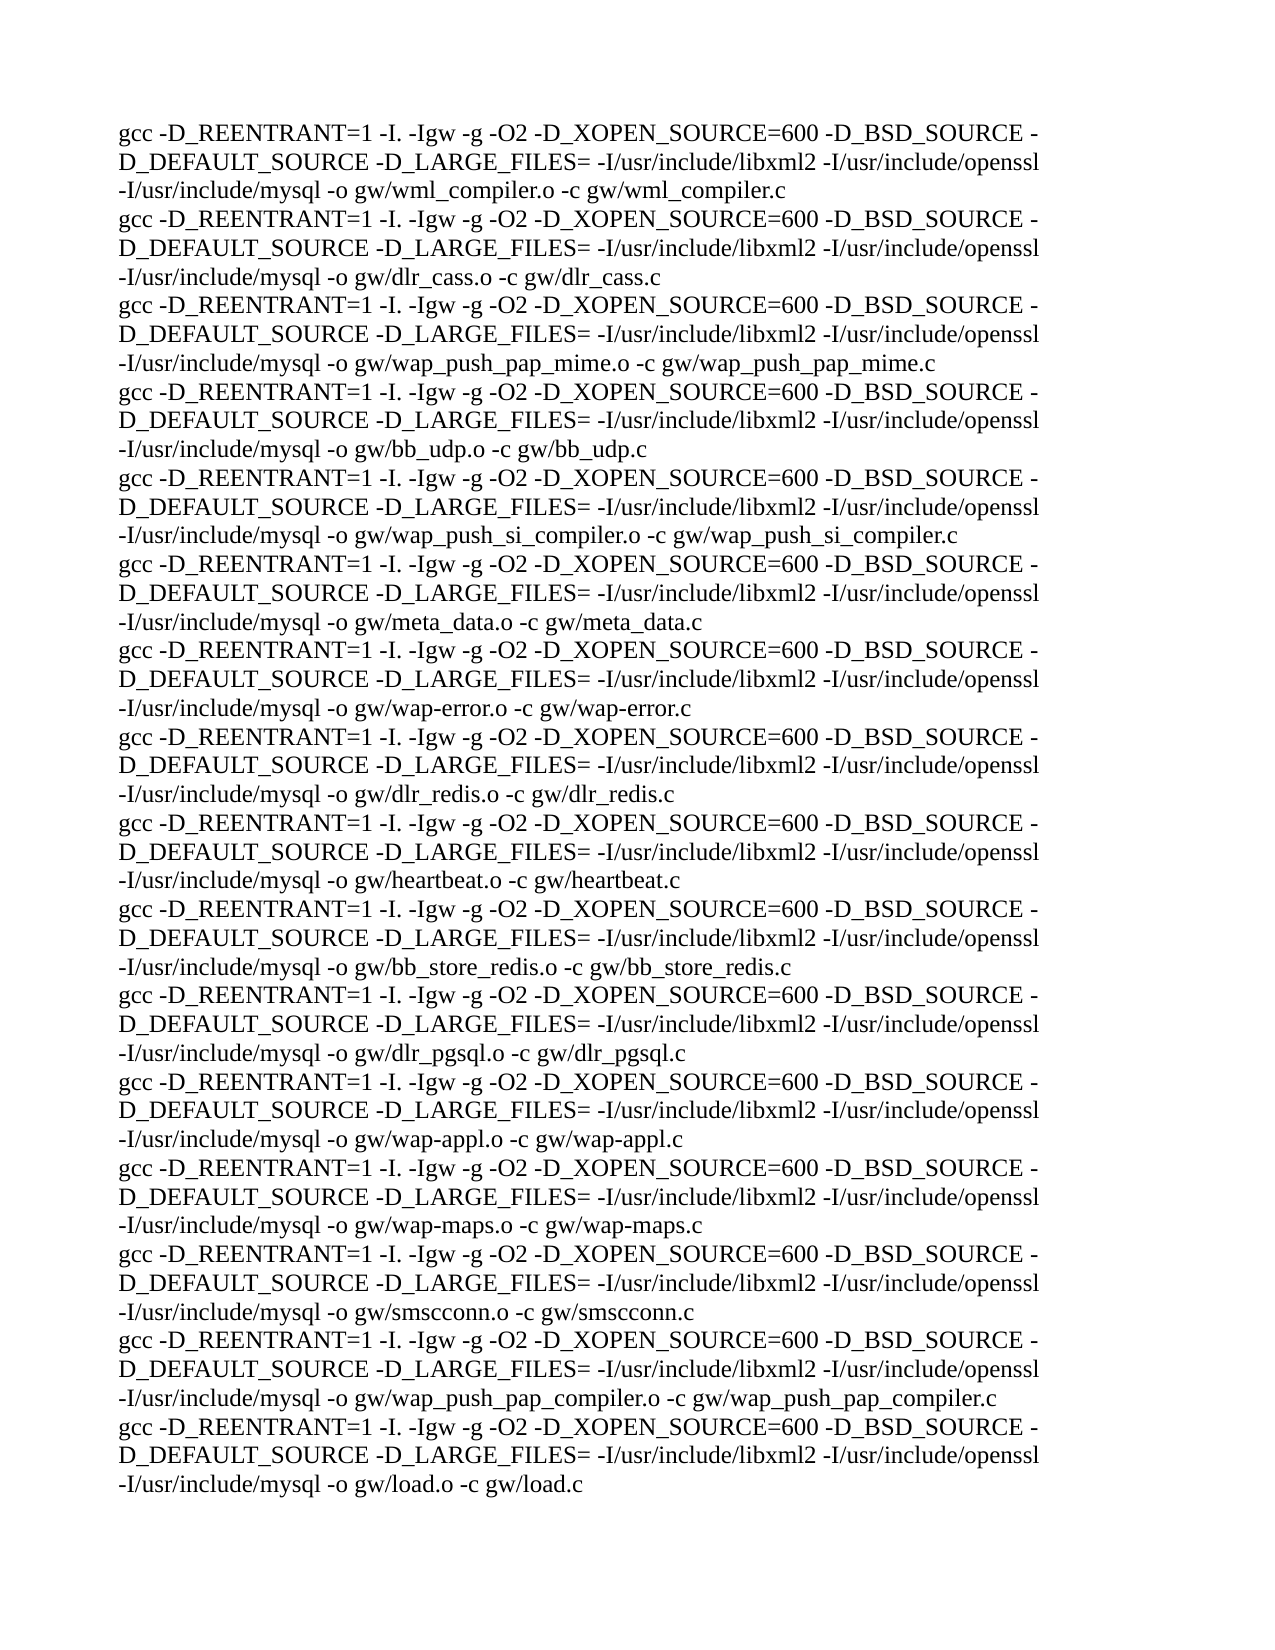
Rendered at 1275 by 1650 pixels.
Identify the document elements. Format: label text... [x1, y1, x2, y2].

text gcc -D_REENTRANT=1 -I. -Igw -g -O2 -D_XOPEN_SOURCE=600 -D_BSD_SOURCE -D_DEFAULT_SOURCE -D_LARGE_FILES= -I/usr/include/libxml2 -I/usr/include/openssl -I/usr/include/mysql -o gw/bb_store_redis.o -c gw/bb_store_redis.c [118, 894, 1157, 981]
text gcc -D_REENTRANT=1 -I. -Igw -g -O2 -D_XOPEN_SOURCE=600 -D_BSD_SOURCE -D_DEFAULT_SOURCE -D_LARGE_FILES= -I/usr/include/libxml2 -I/usr/include/openssl -I/usr/include/mysql -o gw/dlr_redis.o -c gw/dlr_redis.c [118, 722, 1157, 808]
text gcc -D_REENTRANT=1 -I. -Igw -g -O2 -D_XOPEN_SOURCE=600 -D_BSD_SOURCE -D_DEFAULT_SOURCE -D_LARGE_FILES= -I/usr/include/libxml2 -I/usr/include/openssl -I/usr/include/mysql -o gw/load.o -c gw/load.c [118, 1412, 1157, 1498]
text gcc -D_REENTRANT=1 -I. -Igw -g -O2 -D_XOPEN_SOURCE=600 -D_BSD_SOURCE -D_DEFAULT_SOURCE -D_LARGE_FILES= -I/usr/include/libxml2 -I/usr/include/openssl -I/usr/include/mysql -o gw/dlr_pgsql.o -c gw/dlr_pgsql.c [118, 981, 1157, 1067]
text gcc -D_REENTRANT=1 -I. -Igw -g -O2 -D_XOPEN_SOURCE=600 -D_BSD_SOURCE -D_DEFAULT_SOURCE -D_LARGE_FILES= -I/usr/include/libxml2 -I/usr/include/openssl -I/usr/include/mysql -o gw/dlr_cass.o -c gw/dlr_cass.c [118, 204, 1157, 291]
text gcc -D_REENTRANT=1 -I. -Igw -g -O2 -D_XOPEN_SOURCE=600 -D_BSD_SOURCE -D_DEFAULT_SOURCE -D_LARGE_FILES= -I/usr/include/libxml2 -I/usr/include/openssl -I/usr/include/mysql -o gw/heartbeat.o -c gw/heartbeat.c [118, 808, 1157, 894]
text gcc -D_REENTRANT=1 -I. -Igw -g -O2 -D_XOPEN_SOURCE=600 -D_BSD_SOURCE -D_DEFAULT_SOURCE -D_LARGE_FILES= -I/usr/include/libxml2 -I/usr/include/openssl -I/usr/include/mysql -o gw/wap_push_si_compiler.o -c gw/wap_push_si_compiler.c [118, 463, 1157, 549]
text gcc -D_REENTRANT=1 -I. -Igw -g -O2 -D_XOPEN_SOURCE=600 -D_BSD_SOURCE -D_DEFAULT_SOURCE -D_LARGE_FILES= -I/usr/include/libxml2 -I/usr/include/openssl -I/usr/include/mysql -o gw/wap_push_pap_mime.o -c gw/wap_push_pap_mime.c [118, 291, 1157, 377]
text gcc -D_REENTRANT=1 -I. -Igw -g -O2 -D_XOPEN_SOURCE=600 -D_BSD_SOURCE -D_DEFAULT_SOURCE -D_LARGE_FILES= -I/usr/include/libxml2 -I/usr/include/openssl -I/usr/include/mysql -o gw/wap-error.o -c gw/wap-error.c [118, 636, 1157, 722]
text gcc -D_REENTRANT=1 -I. -Igw -g -O2 -D_XOPEN_SOURCE=600 -D_BSD_SOURCE -D_DEFAULT_SOURCE -D_LARGE_FILES= -I/usr/include/libxml2 -I/usr/include/openssl -I/usr/include/mysql -o gw/wap_push_pap_compiler.o -c gw/wap_push_pap_compiler.c [118, 1326, 1157, 1412]
text gcc -D_REENTRANT=1 -I. -Igw -g -O2 -D_XOPEN_SOURCE=600 -D_BSD_SOURCE -D_DEFAULT_SOURCE -D_LARGE_FILES= -I/usr/include/libxml2 -I/usr/include/openssl -I/usr/include/mysql -o gw/smscconn.o -c gw/smscconn.c [118, 1239, 1157, 1326]
text gcc -D_REENTRANT=1 -I. -Igw -g -O2 -D_XOPEN_SOURCE=600 -D_BSD_SOURCE -D_DEFAULT_SOURCE -D_LARGE_FILES= -I/usr/include/libxml2 -I/usr/include/openssl -I/usr/include/mysql -o gw/wap-appl.o -c gw/wap-appl.c [118, 1067, 1157, 1153]
text gcc -D_REENTRANT=1 -I. -Igw -g -O2 -D_XOPEN_SOURCE=600 -D_BSD_SOURCE -D_DEFAULT_SOURCE -D_LARGE_FILES= -I/usr/include/libxml2 -I/usr/include/openssl -I/usr/include/mysql -o gw/wml_compiler.o -c gw/wml_compiler.c [118, 118, 1157, 204]
text gcc -D_REENTRANT=1 -I. -Igw -g -O2 -D_XOPEN_SOURCE=600 -D_BSD_SOURCE -D_DEFAULT_SOURCE -D_LARGE_FILES= -I/usr/include/libxml2 -I/usr/include/openssl -I/usr/include/mysql -o gw/wap-maps.o -c gw/wap-maps.c [118, 1153, 1157, 1239]
text gcc -D_REENTRANT=1 -I. -Igw -g -O2 -D_XOPEN_SOURCE=600 -D_BSD_SOURCE -D_DEFAULT_SOURCE -D_LARGE_FILES= -I/usr/include/libxml2 -I/usr/include/openssl -I/usr/include/mysql -o gw/bb_udp.o -c gw/bb_udp.c [118, 377, 1157, 463]
text gcc -D_REENTRANT=1 -I. -Igw -g -O2 -D_XOPEN_SOURCE=600 -D_BSD_SOURCE -D_DEFAULT_SOURCE -D_LARGE_FILES= -I/usr/include/libxml2 -I/usr/include/openssl -I/usr/include/mysql -o gw/meta_data.o -c gw/meta_data.c [118, 549, 1157, 636]
